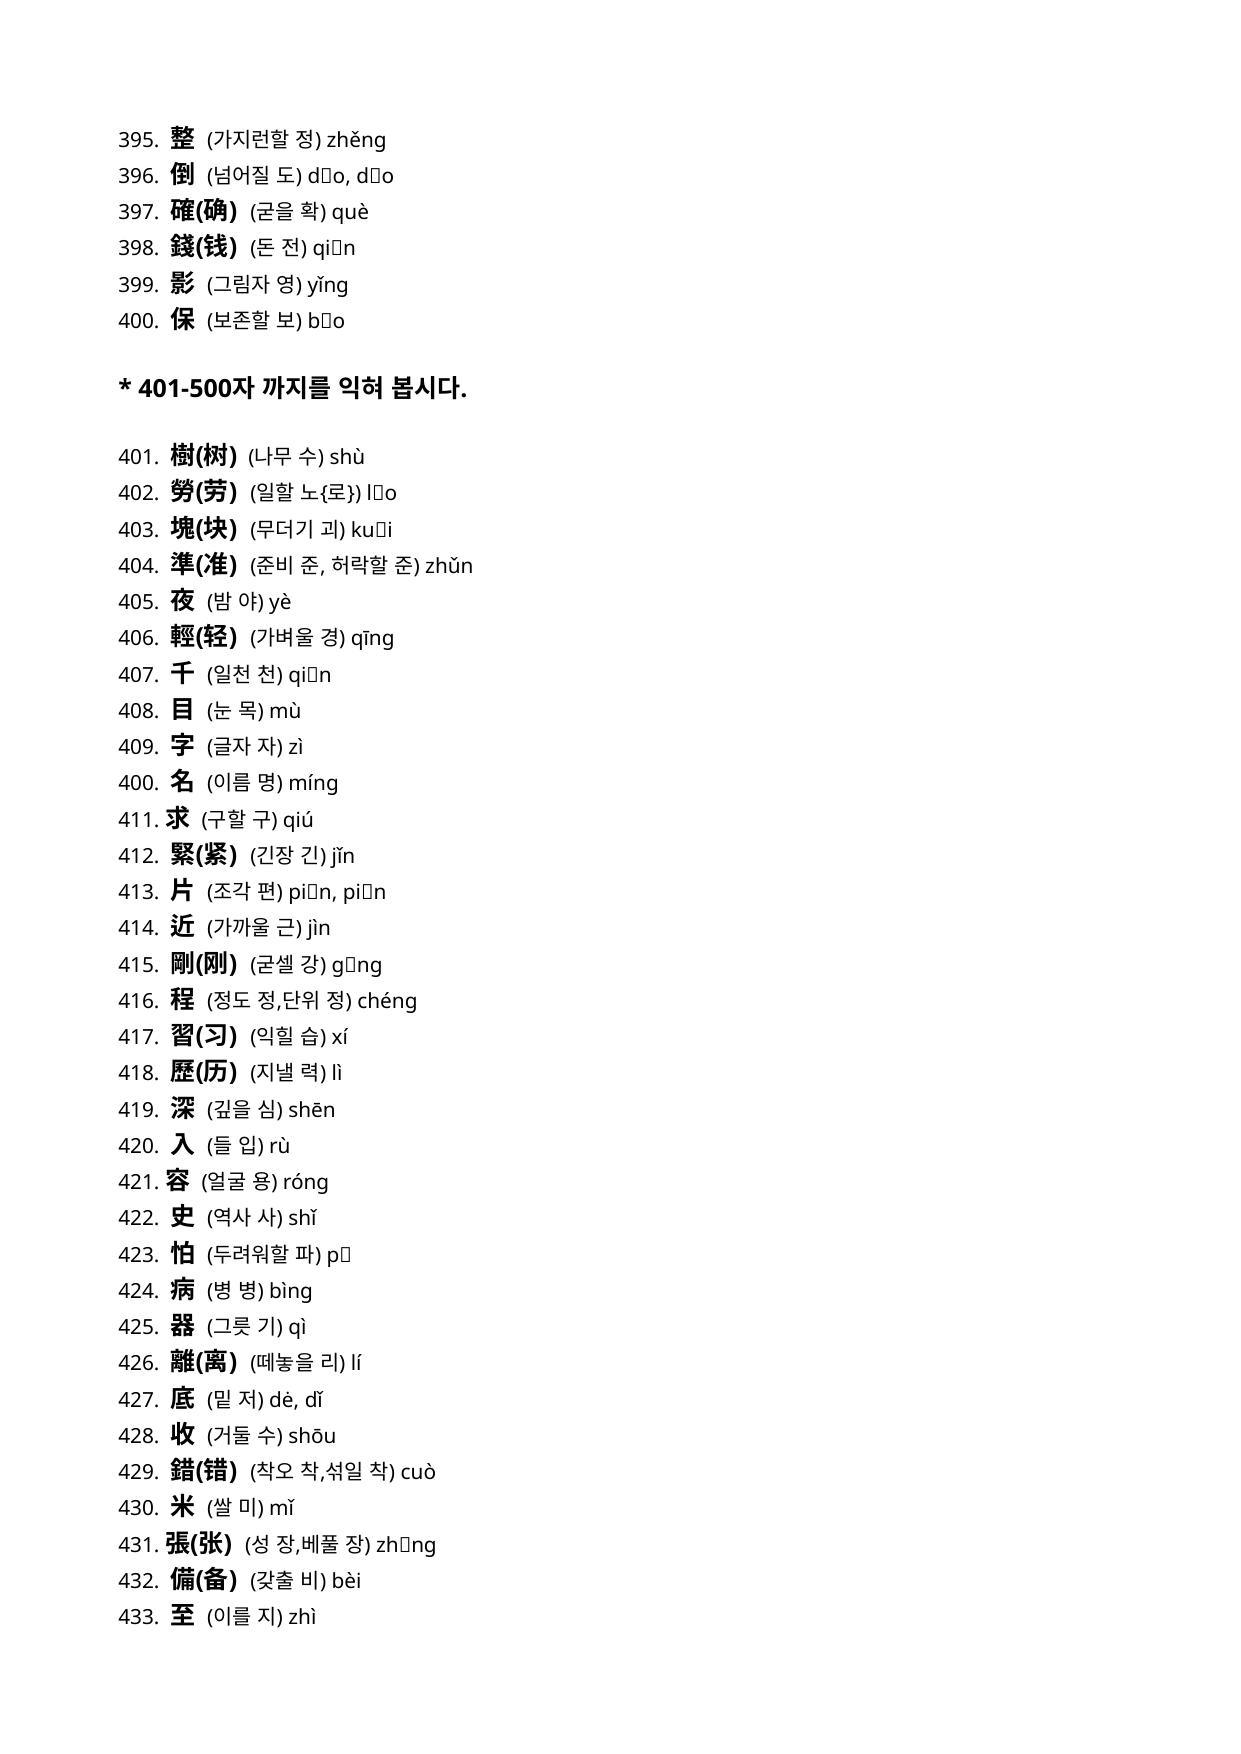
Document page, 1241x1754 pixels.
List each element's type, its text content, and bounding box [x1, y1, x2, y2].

text 419. 深 (깊을 심) shēn [118, 1088, 1122, 1124]
text 412. 緊(紧) (긴장 긴) jǐn [118, 834, 1122, 871]
text * 401-500자 까지를 익혀 봅시다. [118, 367, 1122, 404]
text 432. 備(备) (갖출 비) bèi [118, 1559, 1122, 1596]
text 408. 目 (눈 목) mù [118, 689, 1122, 726]
text 426. 離(离) (떼놓을 리) lí [118, 1342, 1122, 1378]
text 423. 怕 (두려워할 파) p󰐃 [118, 1233, 1122, 1269]
text 402. 勞(劳) (일할 노{로}) l󰐁o [118, 472, 1122, 508]
text 400. 保 (보존할 보) b󰐂o [118, 299, 1122, 336]
text 395. 整 (가지런할 정) zhěng [118, 118, 1122, 154]
text 421. 容 (얼굴 용) róng [118, 1161, 1122, 1197]
text 430. 米 (쌀 미) mǐ [118, 1487, 1122, 1523]
text 406. 輕(轻) (가벼울 경) qīng [118, 617, 1122, 653]
text 403. 塊(块) (무더기 괴) ku󰐃i [118, 508, 1122, 544]
text 433. 至 (이를 지) zhì [118, 1596, 1122, 1632]
text 416. 程 (정도 정,단위 정) chéng [118, 979, 1122, 1016]
text 400. 名 (이름 명) míng [118, 762, 1122, 798]
text 396. 倒 (넘어질 도) d󰐂o, d󰐃o [118, 154, 1122, 191]
text 399. 影 (그림자 영) yǐng [118, 263, 1122, 299]
text 414. 近 (가까울 근) jìn [118, 907, 1122, 943]
text 398. 錢(钱) (돈 전) qi󰐁n [118, 227, 1122, 263]
text 411. 求 (구할 구) qiú [118, 798, 1122, 834]
text 429. 錯(错) (착오 착,섞일 착) cuò [118, 1451, 1122, 1487]
text 422. 史 (역사 사) shǐ [118, 1197, 1122, 1233]
text 405. 夜 (밤 야) yè [118, 581, 1122, 617]
text 397. 確(确) (굳을 확) què [118, 191, 1122, 227]
text 401. 樹(树) (나무 수) shù [118, 436, 1122, 472]
text 417. 習(习) (익힐 습) xí [118, 1016, 1122, 1052]
text 415. 剛(刚) (굳셀 강) g󰐀ng [118, 943, 1122, 979]
text 413. 片 (조각 편) pi󰐀n, pi󰐃n [118, 871, 1122, 907]
text 427. 底 (밑 저) dė, dǐ [118, 1378, 1122, 1414]
text 407. 千 (일천 천) qi󰐀n [118, 653, 1122, 689]
text 404. 準(准) (준비 준, 허락할 준) zhǔn [118, 544, 1122, 581]
text 424. 病 (병 병) bìng [118, 1269, 1122, 1306]
text 409. 字 (글자 자) zì [118, 726, 1122, 762]
text 428. 收 (거둘 수) shōu [118, 1414, 1122, 1451]
text 425. 器 (그릇 기) qì [118, 1306, 1122, 1342]
text 420. 入 (들 입) rù [118, 1124, 1122, 1161]
text 418. 歷(历) (지낼 력) lì [118, 1052, 1122, 1088]
text 431. 張(张) (성 장,베풀 장) zh󰐀ng [118, 1523, 1122, 1559]
